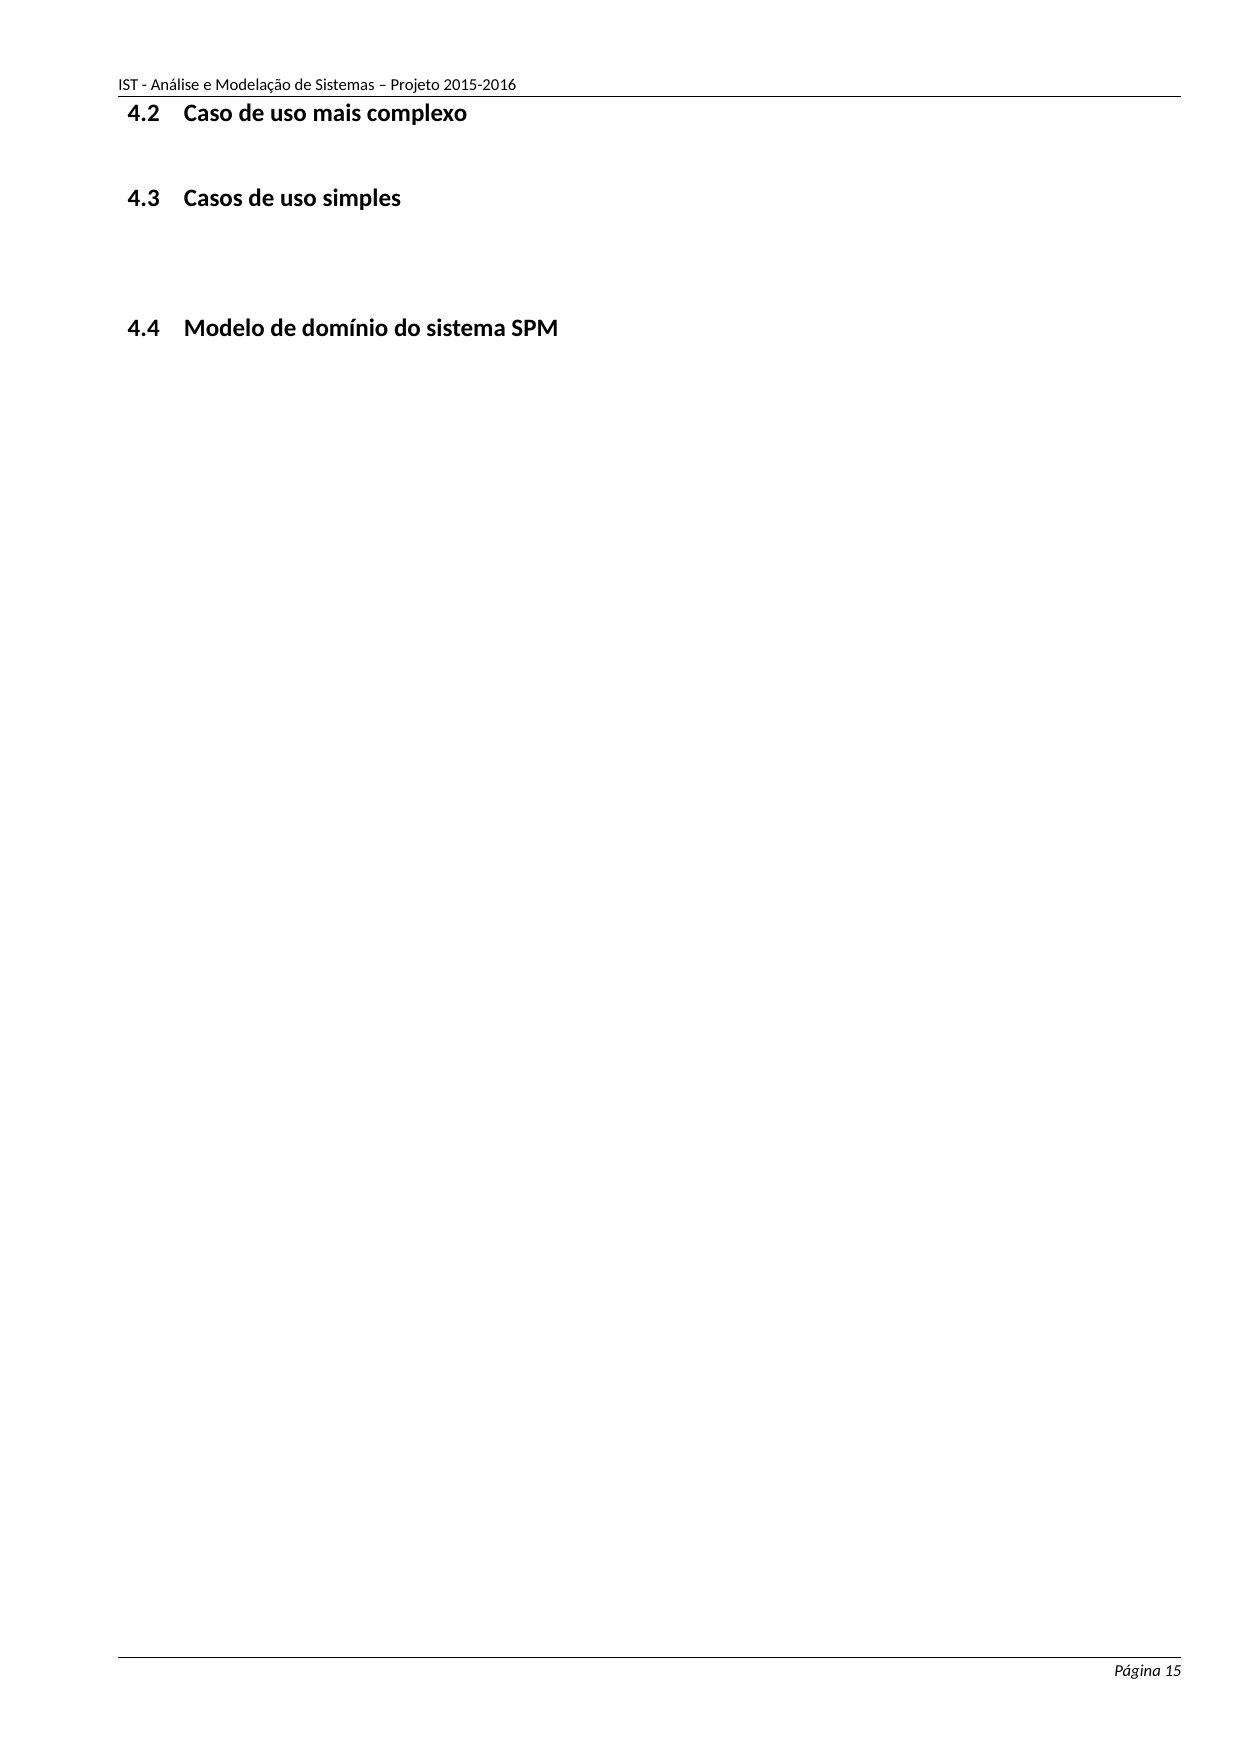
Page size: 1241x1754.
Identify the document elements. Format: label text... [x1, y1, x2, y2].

list Casos de uso simples [127, 183, 1181, 213]
list Caso de uso mais complexo [127, 97, 1181, 128]
list Modelo de domínio do sistema SPM [127, 312, 1181, 342]
